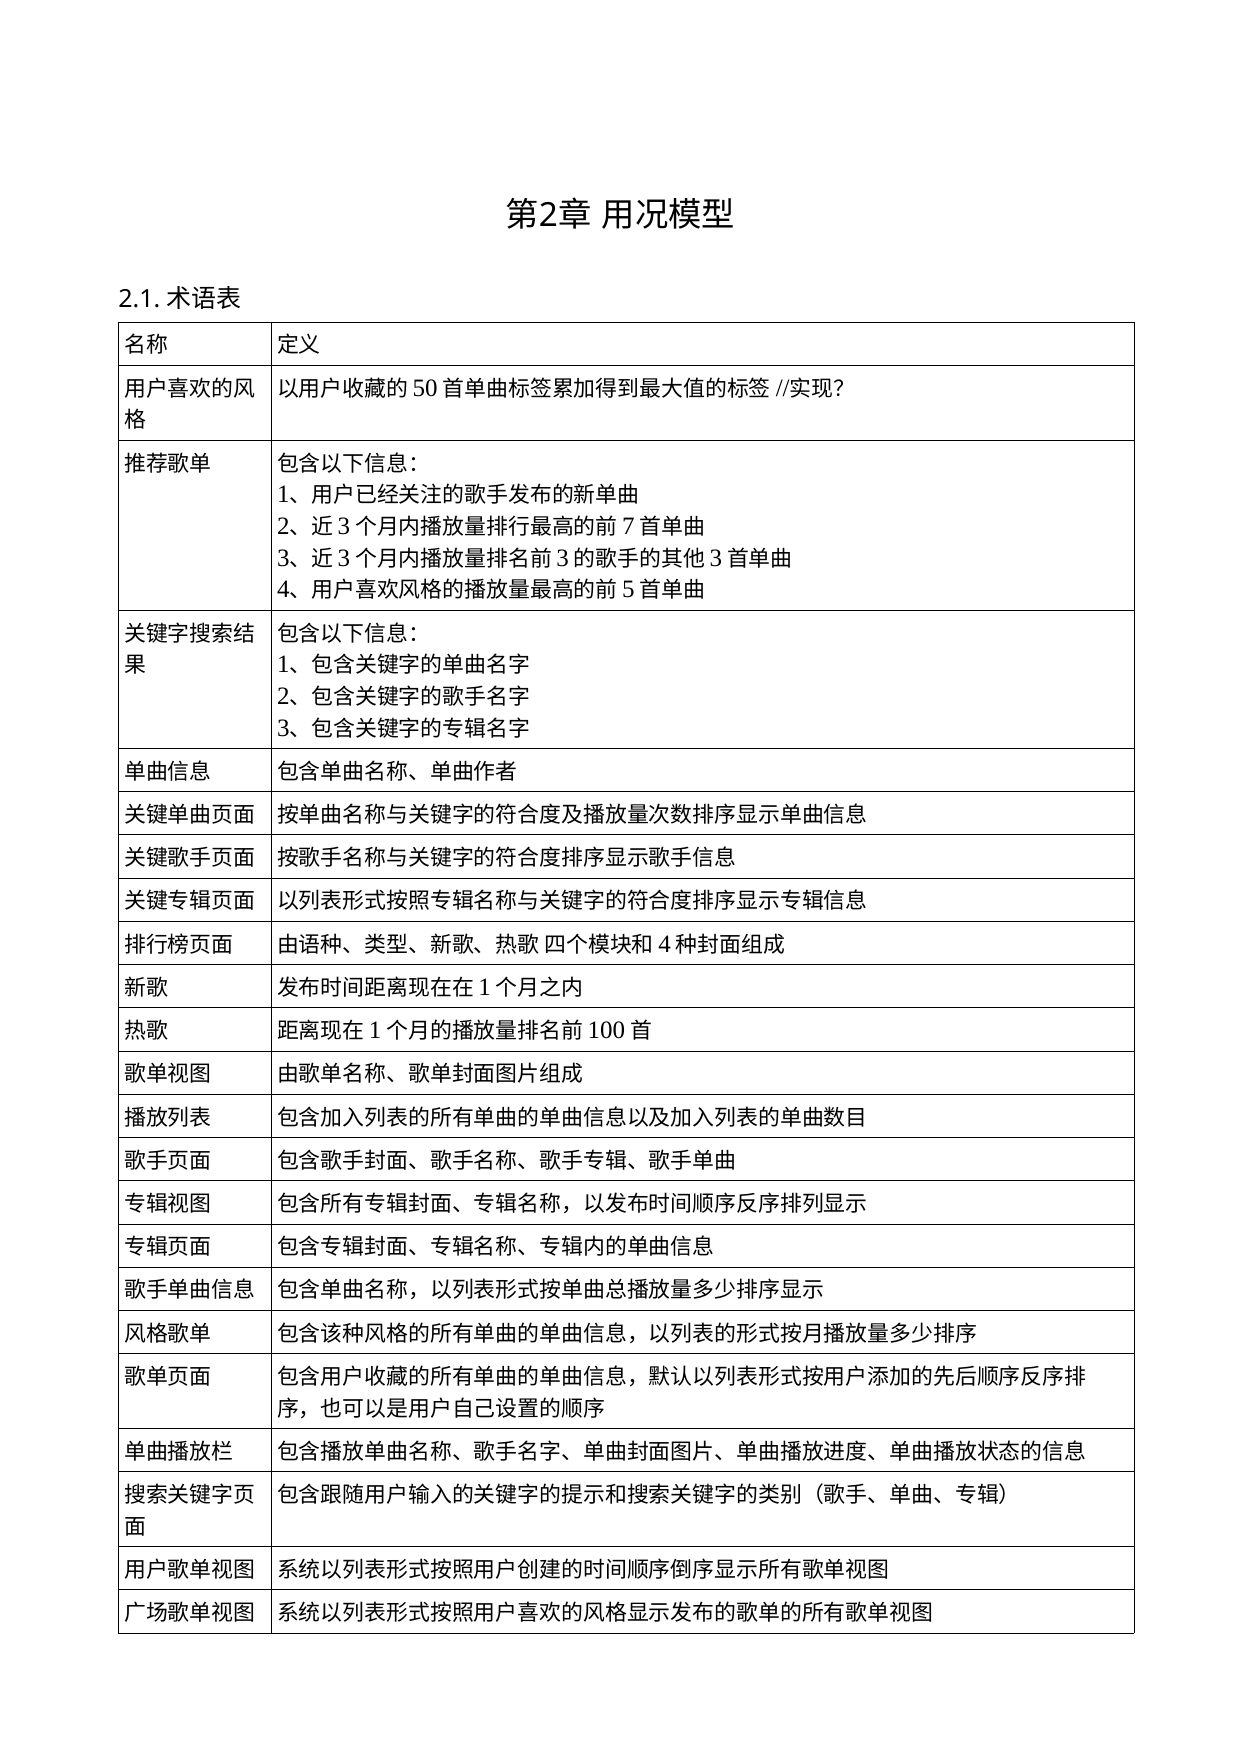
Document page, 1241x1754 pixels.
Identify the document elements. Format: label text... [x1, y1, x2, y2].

table_cell 歌单视图 [119, 1052, 271, 1094]
table_cell 包含所有专辑封面、专辑名称，以发布时间顺序反序排列显示 [272, 1181, 1134, 1223]
table_cell 用户喜欢的风格 [119, 366, 271, 440]
table_cell 包含以下信息： 1、用户已经关注的歌手发布的新单曲 2、近3个月内播放量排行最高的前7首单曲 3、近3个月内播放量排名前3的歌手的其他3首单曲 4、用户喜欢风格的播放量最高的前5首单曲 [272, 441, 1134, 610]
table_cell 包含播放单曲名称、歌手名字、单曲封面图片、单曲播放进度、单曲播放状态的信息 [272, 1429, 1134, 1471]
table_cell 关键字搜索结果 [119, 611, 271, 748]
table_cell 歌单页面 [119, 1354, 271, 1428]
table_cell 包含单曲名称，以列表形式按单曲总播放量多少排序显示 [272, 1268, 1134, 1310]
table_cell 关键专辑页面 [119, 879, 271, 921]
subtitle 用况模型 [118, 188, 1122, 236]
table_cell 以用户收藏的50首单曲标签累加得到最大值的标签 //实现？ [272, 366, 1134, 440]
table_cell 歌手单曲信息 [119, 1268, 271, 1310]
table_cell 单曲播放栏 [119, 1429, 271, 1471]
table_cell 以列表形式按照专辑名称与关键字的符合度排序显示专辑信息 [272, 879, 1134, 921]
table_header 名称 [119, 323, 271, 365]
table_cell 包含以下信息： 1、包含关键字的单曲名字 2、包含关键字的歌手名字 3、包含关键字的专辑名字 [272, 611, 1134, 748]
subtitle 术语表 [118, 278, 1122, 314]
table_cell 包含专辑封面、专辑名称、专辑内的单曲信息 [272, 1225, 1134, 1267]
table_cell 由语种、类型、新歌、热歌 四个模块和4种封面组成 [272, 922, 1134, 964]
table_cell 按歌手名称与关键字的符合度排序显示歌手信息 [272, 835, 1134, 878]
table_cell 风格歌单 [119, 1311, 271, 1353]
table_cell 包含跟随用户输入的关键字的提示和搜索关键字的类别（歌手、单曲、专辑） [272, 1472, 1134, 1546]
table_header 定义 [272, 323, 1134, 365]
table_cell 包含该种风格的所有单曲的单曲信息，以列表的形式按月播放量多少排序 [272, 1311, 1134, 1353]
table_cell 排行榜页面 [119, 922, 271, 964]
table_cell 距离现在1个月的播放量排名前100首 [272, 1008, 1134, 1051]
table_cell 关键歌手页面 [119, 835, 271, 878]
table_cell 歌手页面 [119, 1138, 271, 1180]
table_cell 专辑页面 [119, 1225, 271, 1267]
table_cell 包含歌手封面、歌手名称、歌手专辑、歌手单曲 [272, 1138, 1134, 1180]
table_cell 包含加入列表的所有单曲的单曲信息以及加入列表的单曲数目 [272, 1095, 1134, 1137]
table_cell 系统以列表形式按照用户喜欢的风格显示发布的歌单的所有歌单视图 [272, 1590, 1134, 1633]
table_cell 发布时间距离现在在1个月之内 [272, 965, 1134, 1007]
table_cell 包含用户收藏的所有单曲的单曲信息，默认以列表形式按用户添加的先后顺序反序排序，也可以是用户自己设置的顺序 [272, 1354, 1134, 1428]
table_cell 播放列表 [119, 1095, 271, 1137]
table_cell 按单曲名称与关键字的符合度及播放量次数排序显示单曲信息 [272, 792, 1134, 834]
table_cell 关键单曲页面 [119, 792, 271, 834]
table_cell 系统以列表形式按照用户创建的时间顺序倒序显示所有歌单视图 [272, 1547, 1134, 1589]
table_cell 搜索关键字页面 [119, 1472, 271, 1546]
table_cell 单曲信息 [119, 749, 271, 791]
table_cell 由歌单名称、歌单封面图片组成 [272, 1052, 1134, 1094]
table_cell 新歌 [119, 965, 271, 1007]
table_cell 推荐歌单 [119, 441, 271, 610]
table_cell 包含单曲名称、单曲作者 [272, 749, 1134, 791]
table_cell 广场歌单视图 [119, 1590, 271, 1633]
table_cell 用户歌单视图 [119, 1547, 271, 1589]
table_cell 热歌 [119, 1008, 271, 1051]
table_cell 专辑视图 [119, 1181, 271, 1223]
